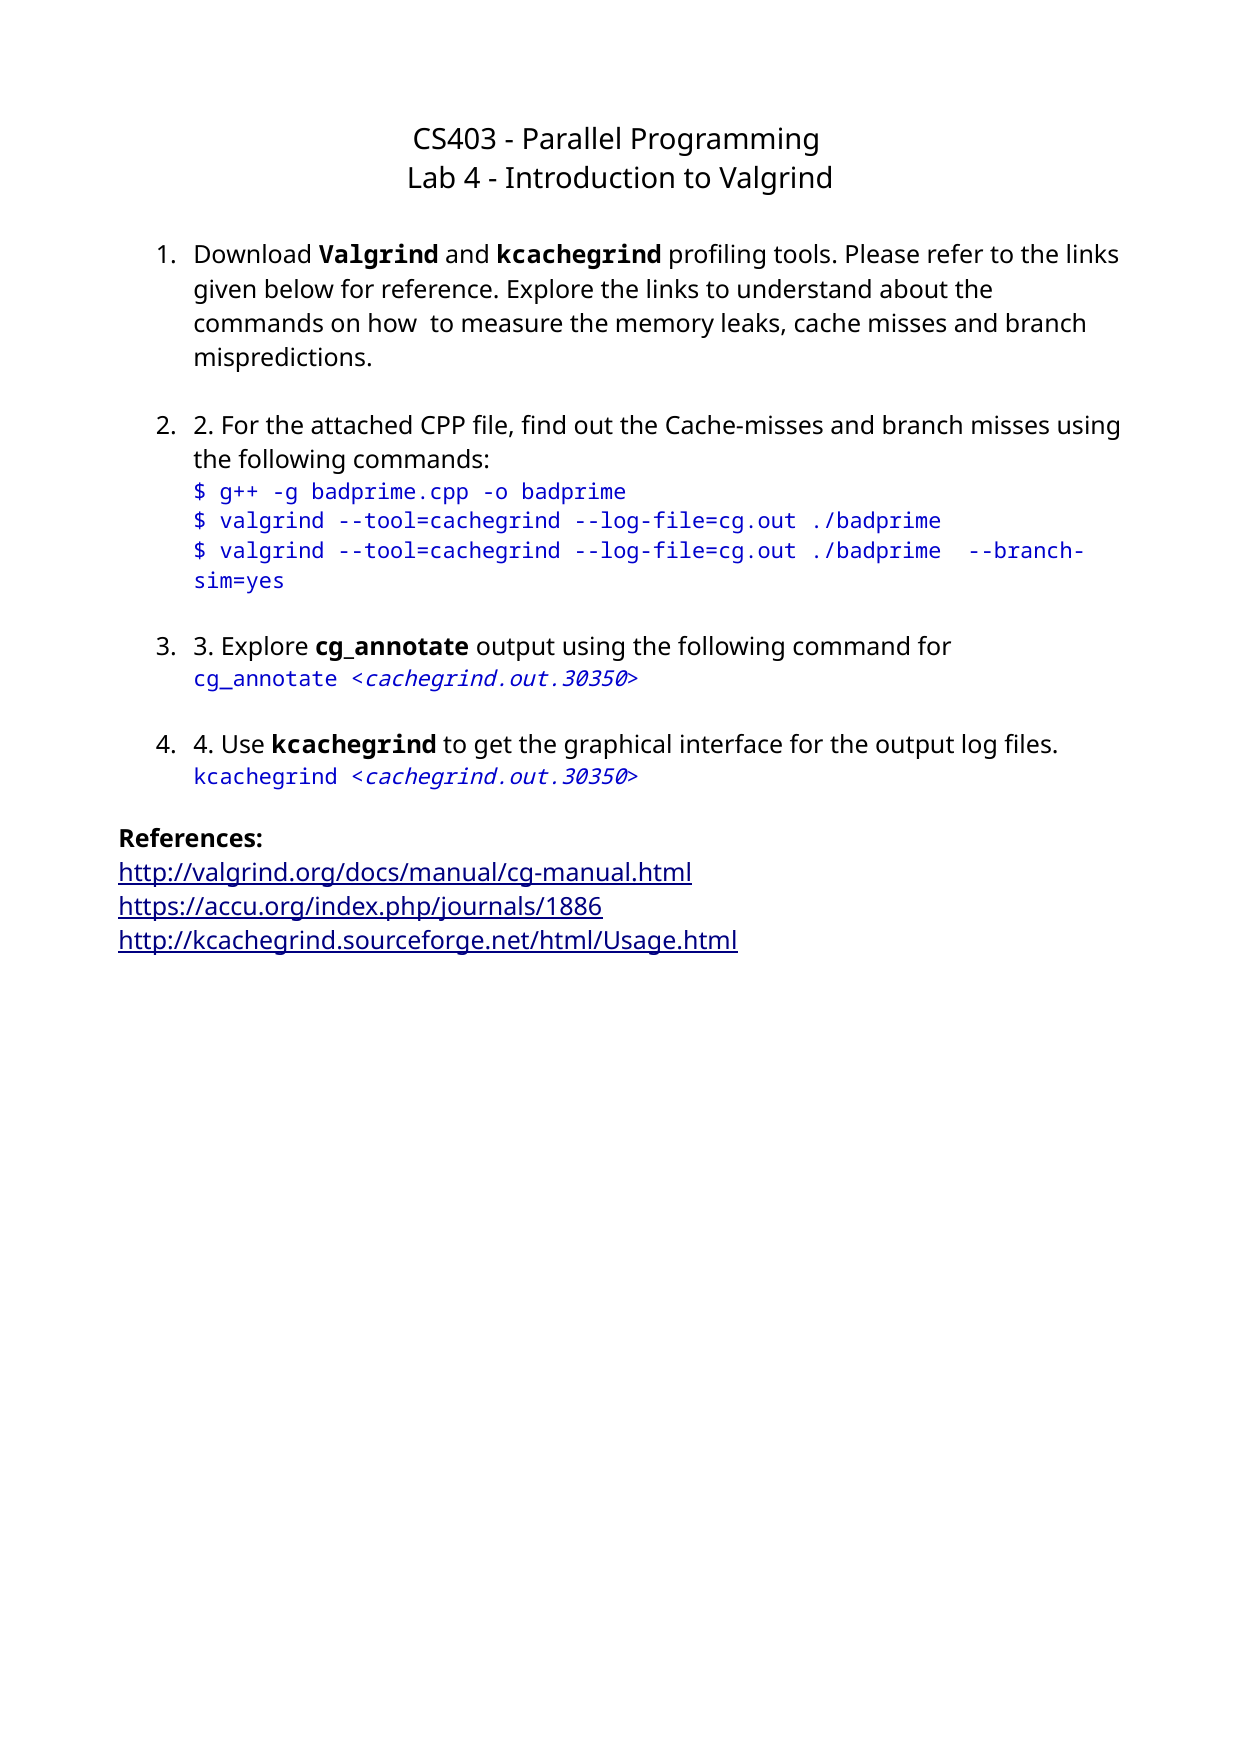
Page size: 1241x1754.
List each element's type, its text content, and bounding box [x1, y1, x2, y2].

list $ g++ -g badprime.cpp -o badprime [156, 476, 1122, 505]
list Download Valgrind and kcachegrind profiling tools. Please refer to the links given below for reference. Explore the links to understand about the commands on how to measure the memory leaks, cache misses and branch mispredictions. [156, 237, 1122, 373]
text http://kcachegrind.sourceforge.net/html/Usage.html [118, 923, 1122, 957]
text References: [118, 820, 1122, 854]
list kcachegrind <cachegrind.out.30350> [156, 761, 1122, 791]
list cg_annotate <cachegrind.out.30350> [156, 663, 1122, 693]
list 4. Use kcachegrind to get the graphical interface for the output log files. [156, 727, 1122, 761]
text http://valgrind.org/docs/manual/cg-manual.html [118, 854, 1122, 888]
text Lab 4 - Introduction to Valgrind [118, 158, 1122, 197]
list $ valgrind --tool=cachegrind --log-file=cg.out ./badprime --branch-sim=yes [156, 535, 1122, 595]
list 2. For the attached CPP file, find out the Cache-misses and branch misses using the following commands: [156, 407, 1122, 476]
list $ valgrind --tool=cachegrind --log-file=cg.out ./badprime [156, 505, 1122, 535]
list 3. Explore cg_annotate output using the following command for [156, 629, 1122, 663]
text CS403 - Parallel Programming [118, 118, 1122, 158]
text https://accu.org/index.php/journals/1886 [118, 888, 1122, 923]
